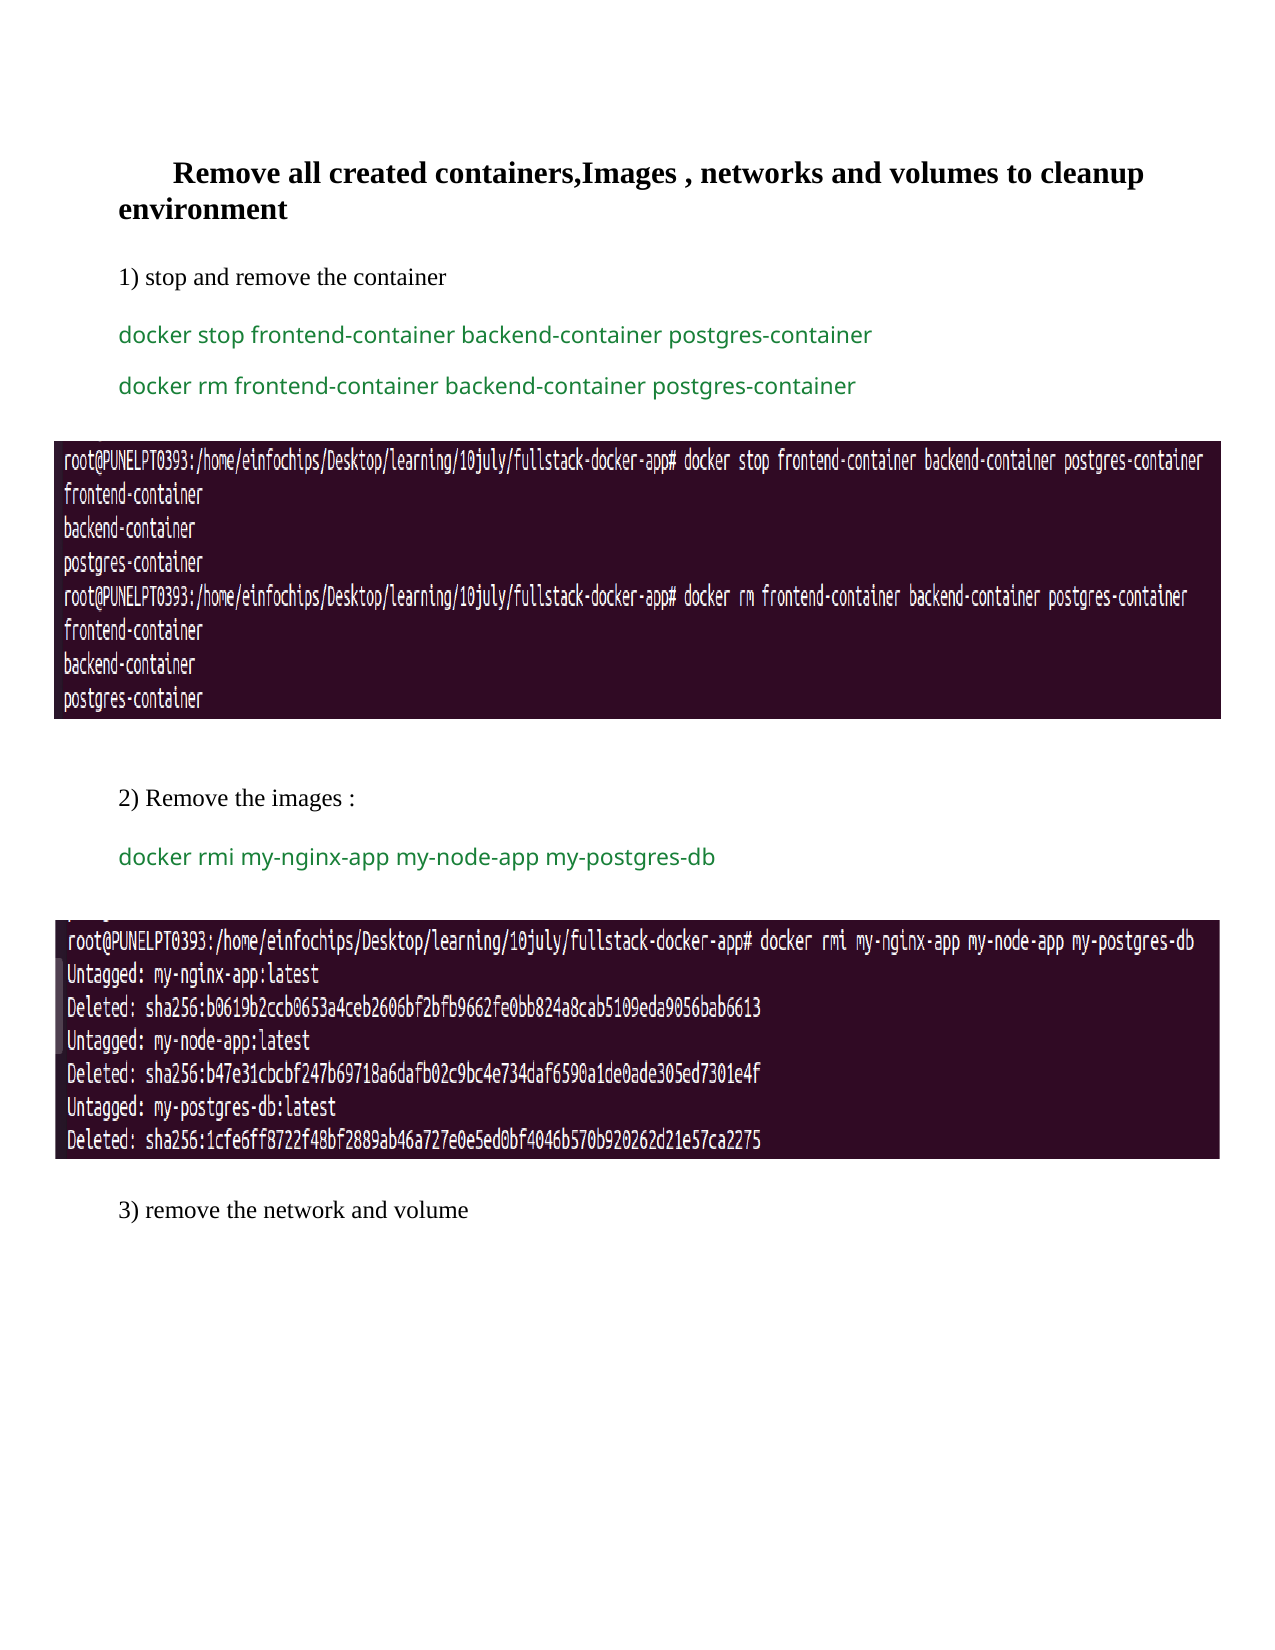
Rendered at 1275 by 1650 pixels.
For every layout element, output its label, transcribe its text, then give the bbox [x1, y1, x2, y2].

text 2) Remove the images : [118, 783, 1157, 812]
text docker rmi my-nginx-app my-node-app my-postgres-db [118, 841, 1157, 872]
text 1) stop and remove the container [118, 262, 1157, 291]
picture [54, 441, 1221, 719]
text docker stop frontend-container backend-container postgres-container [118, 319, 1157, 351]
text docker rm frontend-container backend-container postgres-container [118, 370, 1157, 401]
picture [55, 920, 1220, 1159]
text Remove all created containers,Images , networks and volumes to cleanup environment [118, 154, 1157, 226]
text 3) remove the network and volume [118, 1195, 1157, 1223]
